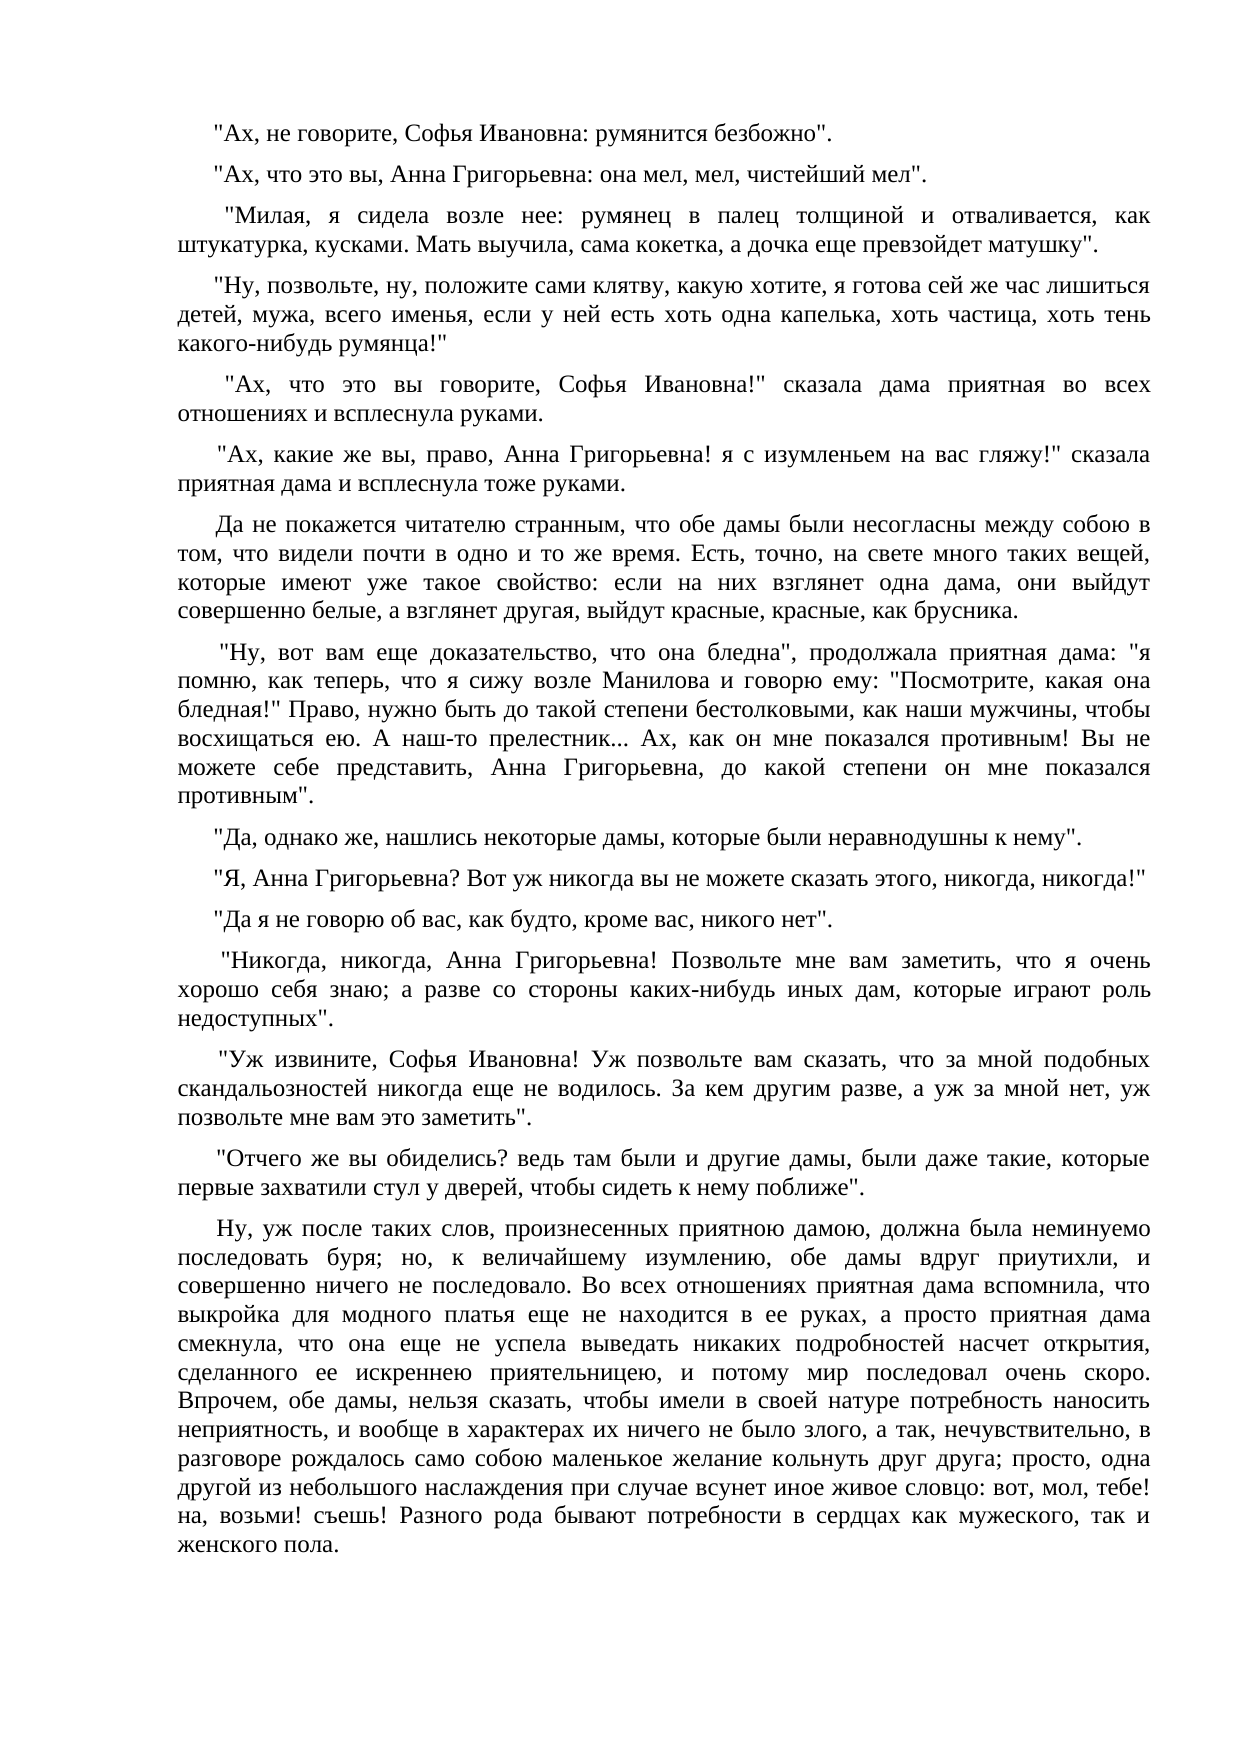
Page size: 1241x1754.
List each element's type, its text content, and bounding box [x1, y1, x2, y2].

text "Ах, что это вы, Анна Григорьевна: она мел, мел, чистейший мел". [177, 159, 1152, 188]
text Да не покажется читателю странным, что обе дамы были несогласны между собою в том, что видели почти в одно и то же время. Есть, точно, на свете много таких вещей, которые имеют уже такое свойство: если на них взглянет одна дама, они выйдут совершенно белые, а взглянет другая, выйдут красные, красные, как брусника. [177, 509, 1152, 624]
text "Отчего же вы обиделись? ведь там были и другие дамы, были даже такие, которые первые захватили стул у дверей, чтобы сидеть к нему поближе". [177, 1143, 1152, 1201]
text "Ах, какие же вы, право, Анна Григорьевна! я с изумленьем на вас гляжу!" сказала приятная дама и всплеснула тоже руками. [177, 439, 1152, 497]
text "Ну, вот вам еще доказательство, что она бледна", продолжала приятная дама: "я помню, как теперь, что я сижу возле Манилова и говорю ему: "Посмотрите, какая она бледная!" Право, нужно быть до такой степени бестолковыми, как наши мужчины, чтобы восхищаться ею. А наш-то прелестник... Ах, как он мне показался противным! Вы не можете себе представить, Анна Григорьевна, до какой степени он мне показался противным". [177, 637, 1152, 809]
text "Уж извините, Софья Ивановна! Уж позвольте вам сказать, что за мной подобных скандальозностей никогда еще не водилось. За кем другим разве, а уж за мной нет, уж позвольте мне вам это заметить". [177, 1044, 1152, 1131]
text "Ах, что это вы говорите, Софья Ивановна!" сказала дама приятная во всех отношениях и всплеснула руками. [177, 369, 1152, 427]
text "Да я не говорю об вас, как будто, кроме вас, никого нет". [177, 904, 1152, 933]
text "Я, Анна Григорьевна? Вот уж никогда вы не можете сказать этого, никогда, никогда!" [177, 863, 1152, 892]
text "Да, однако же, нашлись некоторые дамы, которые были неравнодушны к нему". [177, 822, 1152, 851]
text "Никогда, никогда, Анна Григорьевна! Позвольте мне вам заметить, что я очень хорошо себя знаю; а разве со стороны каких-нибудь иных дам, которые играют роль недоступных". [177, 946, 1152, 1032]
text "Ну, позвольте, ну, положите сами клятву, какую хотите, я готова сей же час лишиться детей, мужа, всего именья, если у ней есть хоть одна капелька, хоть частица, хоть тень какого-нибудь румянца!" [177, 271, 1152, 357]
text Ну, уж после таких слов, произнесенных приятною дамою, должна была неминуемо последовать буря; но, к величайшему изумлению, обе дамы вдруг приутихли, и совершенно ничего не последовало. Во всех отношениях приятная дама вспомнила, что выкройка для модного платья еще не находится в ее руках, а просто приятная дама смекнула, что она еще не успела выведать никаких подробностей насчет открытия, сделанного ее искреннею приятельницею, и потому мир последовал очень скоро. Впрочем, обе дамы, нельзя сказать, чтобы имели в своей натуре потребность наносить неприятность, и вообще в характерах их ничего не было злого, а так, нечувствительно, в разговоре рождалось само собою маленькое желание кольнуть друг друга; просто, одна другой из небольшого наслаждения при случае всунет иное живое словцо: вот, мол, тебе! на, возьми! съешь! Разного рода бывают потребности в сердцах как мужеского, так и женского пола. [177, 1213, 1152, 1558]
text "Милая, я сидела возле нее: румянец в палец толщиной и отваливается, как штукатурка, кусками. Мать выучила, сама кокетка, а дочка еще превзойдет матушку". [177, 201, 1152, 258]
text "Ах, не говорите, Софья Ивановна: румянится безбожно". [177, 118, 1152, 147]
